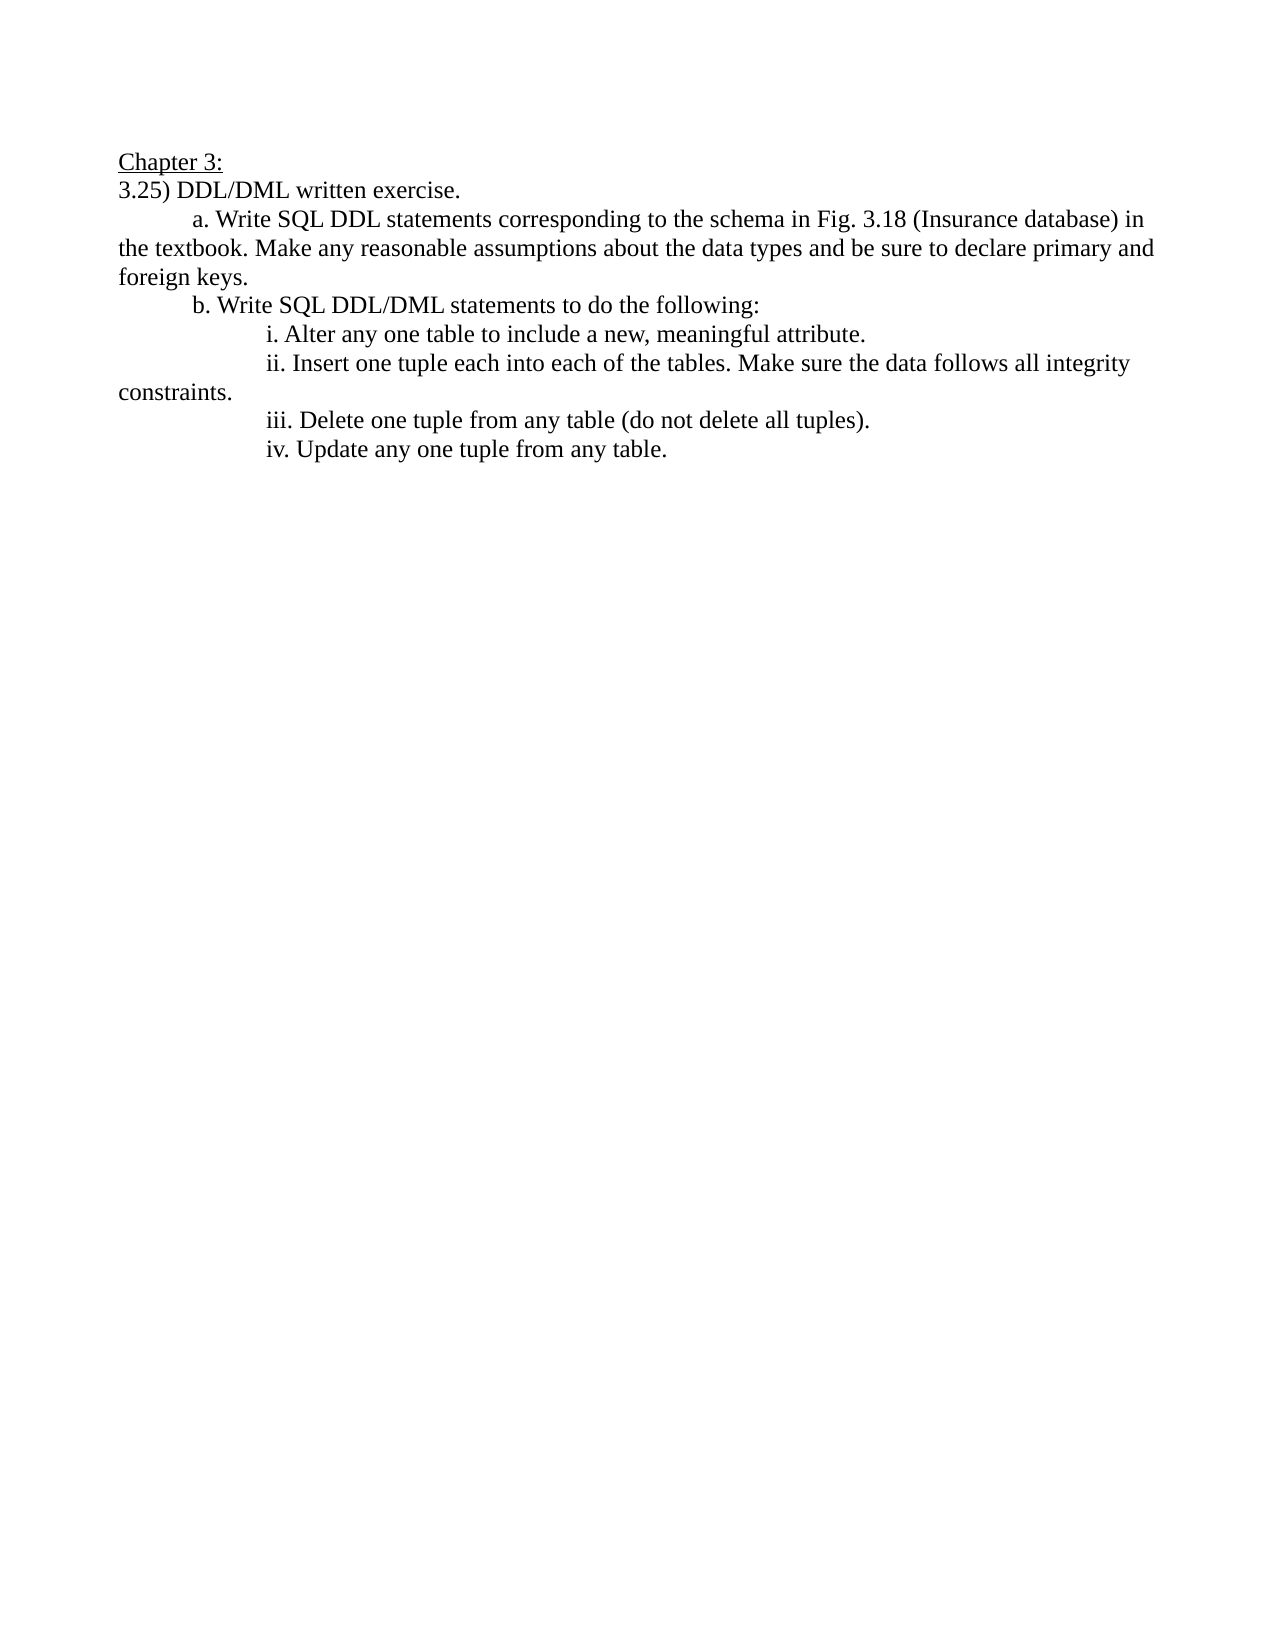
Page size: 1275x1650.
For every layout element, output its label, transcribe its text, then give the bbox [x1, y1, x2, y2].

text ii. Insert one tuple each into each of the tables. Make sure the data follows all integrity constraints. [118, 348, 1157, 406]
text i. Alter any one table to include a new, meaningful attribute. [118, 319, 1157, 348]
text iv. Update any one tuple from any table. [118, 434, 1157, 463]
text Chapter 3: [118, 147, 1157, 176]
text a. Write SQL DDL statements corresponding to the schema in Fig. 3.18 (Insurance database) in the textbook. Make any reasonable assumptions about the data types and be sure to declare primary and foreign keys. [118, 204, 1157, 291]
text 3.25) DDL/DML written exercise. [118, 176, 1157, 204]
text iii. Delete one tuple from any table (do not delete all tuples). [118, 406, 1157, 434]
text b. Write SQL DDL/DML statements to do the following: [118, 291, 1157, 319]
